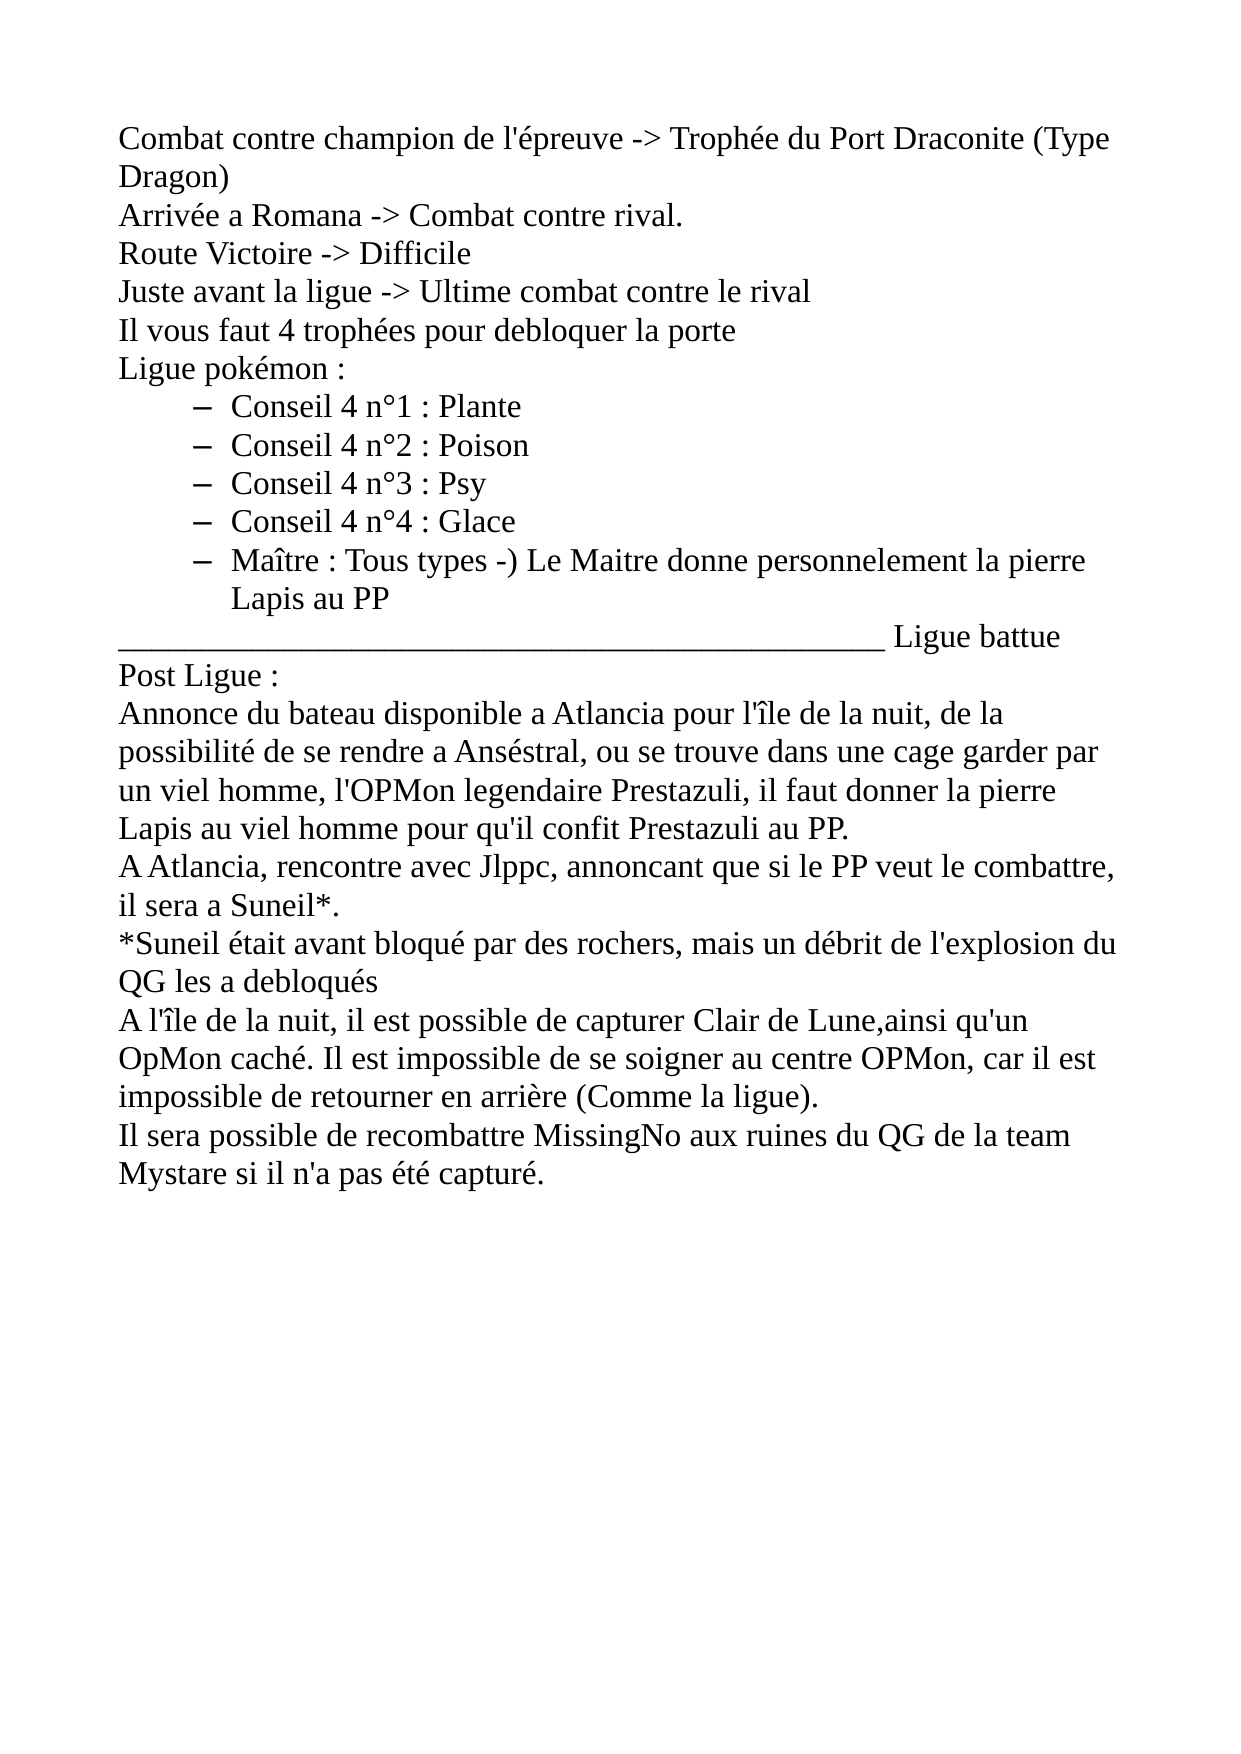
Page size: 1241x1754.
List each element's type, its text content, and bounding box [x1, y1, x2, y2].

list Maître : Tous types -) Le Maitre donne personnelement la pierre Lapis au PP [193, 540, 1122, 616]
text Juste avant la ligue -> Ultime combat contre le rival [118, 271, 1122, 310]
text Il sera possible de recombattre MissingNo aux ruines du QG de la team Mystare si il n'a pas été capturé. [118, 1115, 1122, 1191]
list Conseil 4 n°3 : Psy [193, 463, 1122, 501]
text Arrivée a Romana -> Combat contre rival. [118, 195, 1122, 233]
text Il vous faut 4 trophées pour debloquer la porte [118, 310, 1122, 348]
text *Suneil était avant bloqué par des rochers, mais un débrit de l'explosion du QG les a debloqués [118, 923, 1122, 1000]
list Conseil 4 n°4 : Glace [193, 501, 1122, 540]
text A Atlancia, rencontre avec Jlppc, annoncant que si le PP veut le combattre, il sera a Suneil*. [118, 846, 1122, 923]
list Conseil 4 n°2 : Poison [193, 425, 1122, 463]
text ______________________________________________ Ligue battue [118, 616, 1122, 655]
text Ligue pokémon : [118, 348, 1122, 386]
text Annonce du bateau disponible a Atlancia pour l'île de la nuit, de la possibilité de se rendre a Anséstral, ou se trouve dans une cage garder par un viel homme, l'OPMon legendaire Prestazuli, il faut donner la pierre Lapis au viel homme pour qu'il confit Prestazuli au PP. [118, 693, 1122, 846]
text A l'île de la nuit, il est possible de capturer Clair de Lune,ainsi qu'un OpMon caché. Il est impossible de se soigner au centre OPMon, car il est impossible de retourner en arrière (Comme la ligue). [118, 1000, 1122, 1115]
text Route Victoire -> Difficile [118, 233, 1122, 271]
text Post Ligue : [118, 655, 1122, 693]
list Conseil 4 n°1 : Plante [193, 386, 1122, 425]
text Combat contre champion de l'épreuve -> Trophée du Port Draconite (Type Dragon) [118, 118, 1122, 195]
